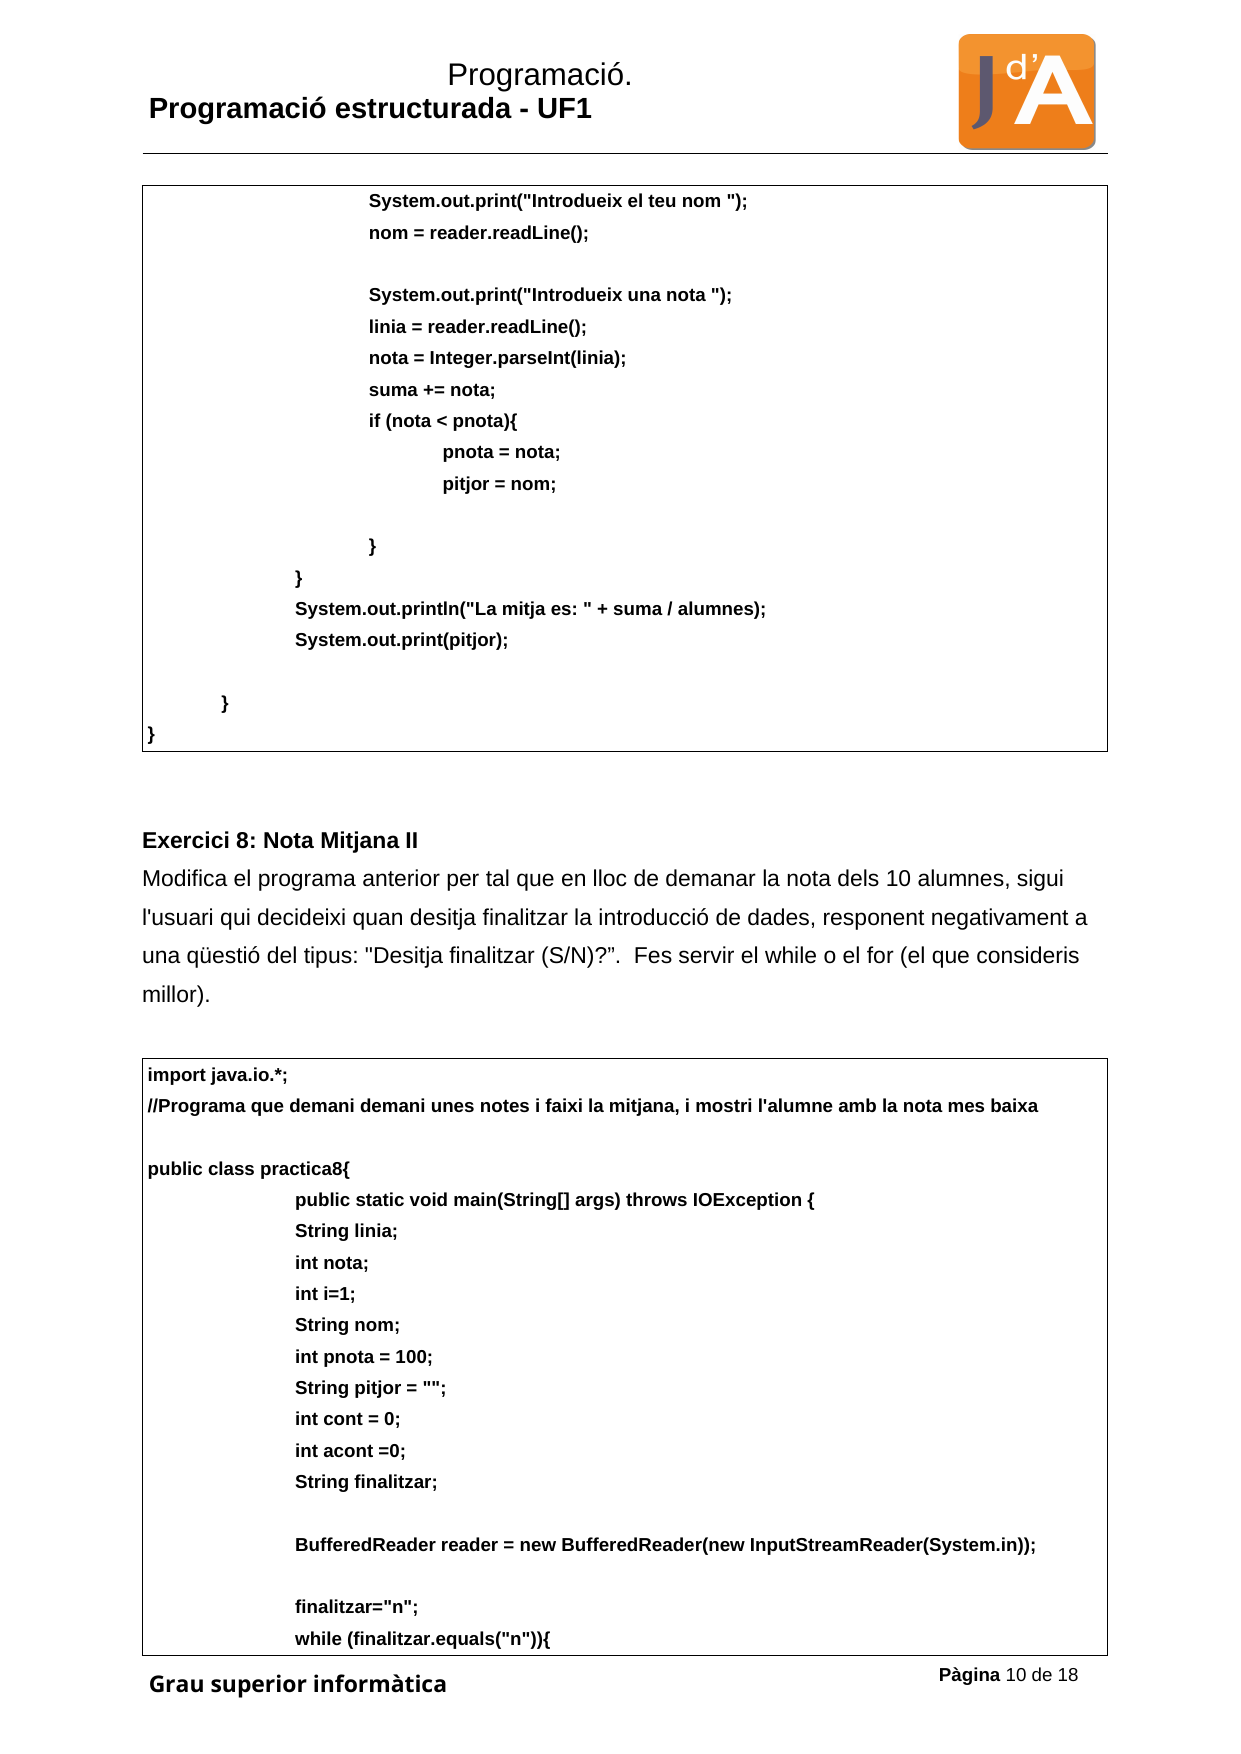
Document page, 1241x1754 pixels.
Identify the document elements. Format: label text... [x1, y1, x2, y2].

picture [958, 34, 1096, 150]
table_header System.out.print("Introdueix el teu nom "); nom = reader.readLine(); System.out.print("Introdueix una nota "); linia = reader.readLine(); nota = Integer.parseInt(linia); suma += nota; if (nota < pnota){ pnota = nota; pitjor = nom; } } System.out.println("La mitja es: " + suma / alumnes); System.out.print(pitjor); } } [143, 186, 1107, 751]
text Exercici 8: Nota Mitjana II [142, 827, 1107, 853]
table_header import java.io.*; //Programa que demani demani unes notes i faixi la mitjana, i mostri l'alumne amb la nota mes baixa public class practica8{ public static void main(String[] args) throws IOException { String linia; int nota; int i=1; String nom; int pnota = 100; String pitjor = ""; int cont = 0; int acont =0; String finalitzar; BufferedReader reader = new BufferedReader(new InputStreamReader(System.in)); finalitzar="n"; while (finalitzar.equals("n")){ [143, 1059, 1107, 1655]
text Modifica el programa anterior per tal que en lloc de demanar la nota dels 10 alumnes, sigui l'usuari qui decideixi quan desitja finalitzar la introducció de dades, responent negativament a una qüestió del tipus: "Desitja finalitzar (S/N)?”. Fes servir el while o el for (el que consideris millor). [142, 866, 1107, 1007]
